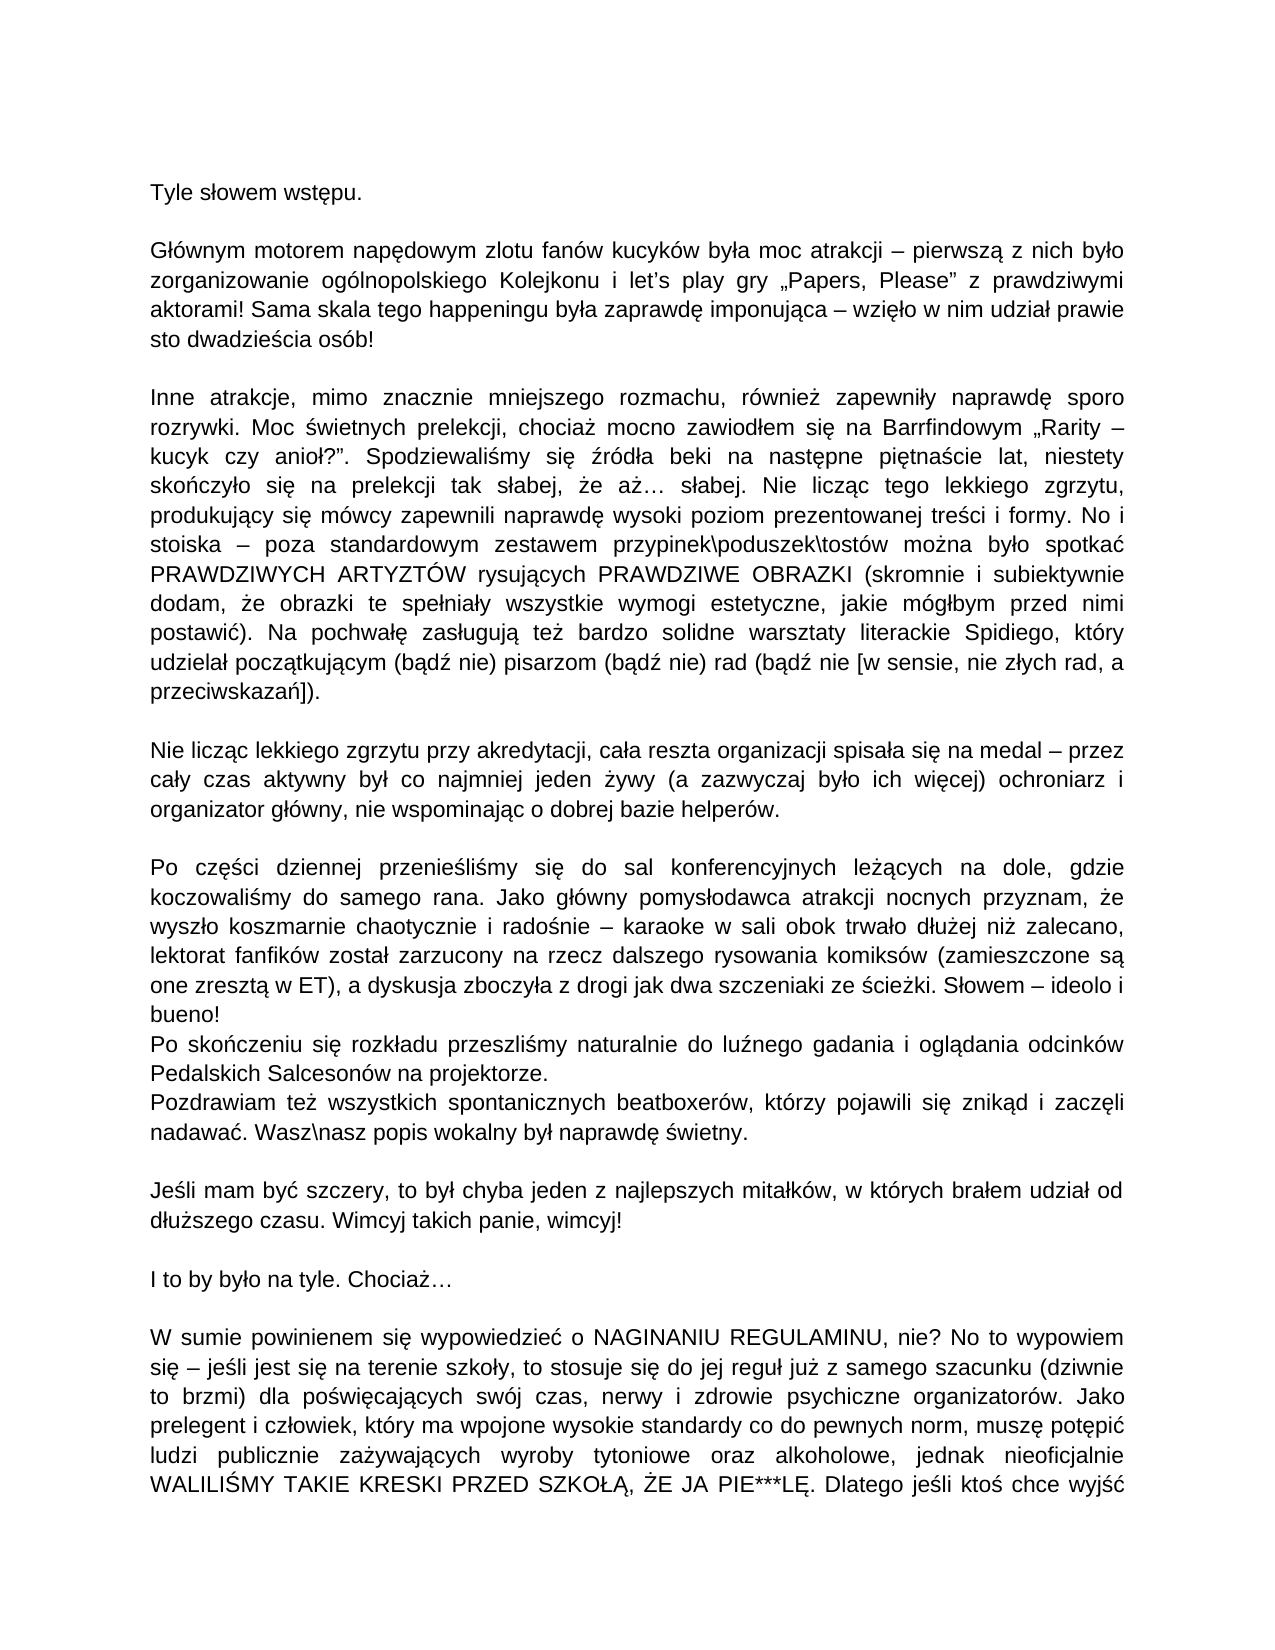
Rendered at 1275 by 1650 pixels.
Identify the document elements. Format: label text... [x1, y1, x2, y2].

text Pozdrawiam też wszystkich spontanicznych beatboxerów, którzy pojawili się znikąd i zaczęli nadawać. Wasz\nasz popis wokalny był naprawdę świetny. [150, 1090, 1125, 1145]
text Tyle słowem wstępu. [150, 179, 1125, 205]
text Jeśli mam być szczery, to był chyba jeden z najlepszych mitałków, w których brałem udział od dłuższego czasu. Wimcyj takich panie, wimcyj! [150, 1178, 1125, 1233]
text Inne atrakcje, mimo znacznie mniejszego rozmachu, również zapewniły naprawdę sporo rozrywki. Moc świetnych prelekcji, chociaż mocno zawiodłem się na Barrfindowym „Rarity – kucyk czy anioł?”. Spodziewaliśmy się źródła beki na następne piętnaście lat, niestety skończyło się na prelekcji tak słabej, że aż… słabej. Nie licząc tego lekkiego zgrzytu, produkujący się mówcy zapewnili naprawdę wysoki poziom prezentowanej treści i formy. No i stoiska – poza standardowym zestawem przypinek\poduszek\tostów można było spotkać PRAWDZIWYCH ARTYZTÓW rysujących PRAWDZIWE OBRAZKI (skromnie i subiektywnie dodam, że obrazki te spełniały wszystkie wymogi estetyczne, jakie mógłbym przed nimi postawić). Na pochwałę zasługują też bardzo solidne warsztaty literackie Spidiego, który udzielał początkującym (bądź nie) pisarzom (bądź nie) rad (bądź nie [w sensie, nie złych rad, a przeciwskazań]). [150, 385, 1125, 704]
text W sumie powinienem się wypowiedzieć o NAGINANIU REGULAMINU, nie? No to wypowiem się – jeśli jest się na terenie szkoły, to stosuje się do jej reguł już z samego szacunku (dziwnie to brzmi) dla poświęcających swój czas, nerwy i zdrowie psychiczne organizatorów. Jako prelegent i człowiek, który ma wpojone wysokie standardy co do pewnych norm, muszę potępić ludzi publicznie zażywających wyroby tytoniowe oraz alkoholowe, jednak nieoficjalnie WALILIŚMY TAKIE KRESKI PRZED SZKOŁĄ, ŻE JA PIE***LĘ. Dlatego jeśli ktoś chce wyjść [150, 1325, 1125, 1497]
text Po części dziennej przenieśliśmy się do sal konferencyjnych leżących na dole, gdzie koczowaliśmy do samego rana. Jako główny pomysłodawca atrakcji nocnych przyznam, że wyszło koszmarnie chaotycznie i radośnie – karaoke w sali obok trwało dłużej niż zalecano, lektorat fanfików został zarzucony na rzecz dalszego rysowania komiksów (zamieszczone są one zresztą w ET), a dyskusja zboczyła z drogi jak dwa szczeniaki ze ścieżki. Słowem – ideolo i bueno! [150, 855, 1125, 1027]
text Po skończeniu się rozkładu przeszliśmy naturalnie do luźnego gadania i oglądania odcinków Pedalskich Salcesonów na projektorze. [150, 1031, 1125, 1086]
text Nie licząc lekkiego zgrzytu przy akredytacji, cała reszta organizacji spisała się na medal – przez cały czas aktywny był co najmniej jeden żywy (a zazwyczaj było ich więcej) ochroniarz i organizator główny, nie wspominając o dobrej bazie helperów. [150, 737, 1125, 822]
text Głównym motorem napędowym zlotu fanów kucyków była moc atrakcji – pierwszą z nich było zorganizowanie ogólnopolskiego Kolejkonu i let’s play gry „Papers, Please” z prawdziwymi aktorami! Sama skala tego happeningu była zaprawdę imponująca – wzięło w nim udział prawie sto dwadzieścia osób! [150, 238, 1125, 352]
text I to by było na tyle. Chociaż… [150, 1266, 1125, 1292]
